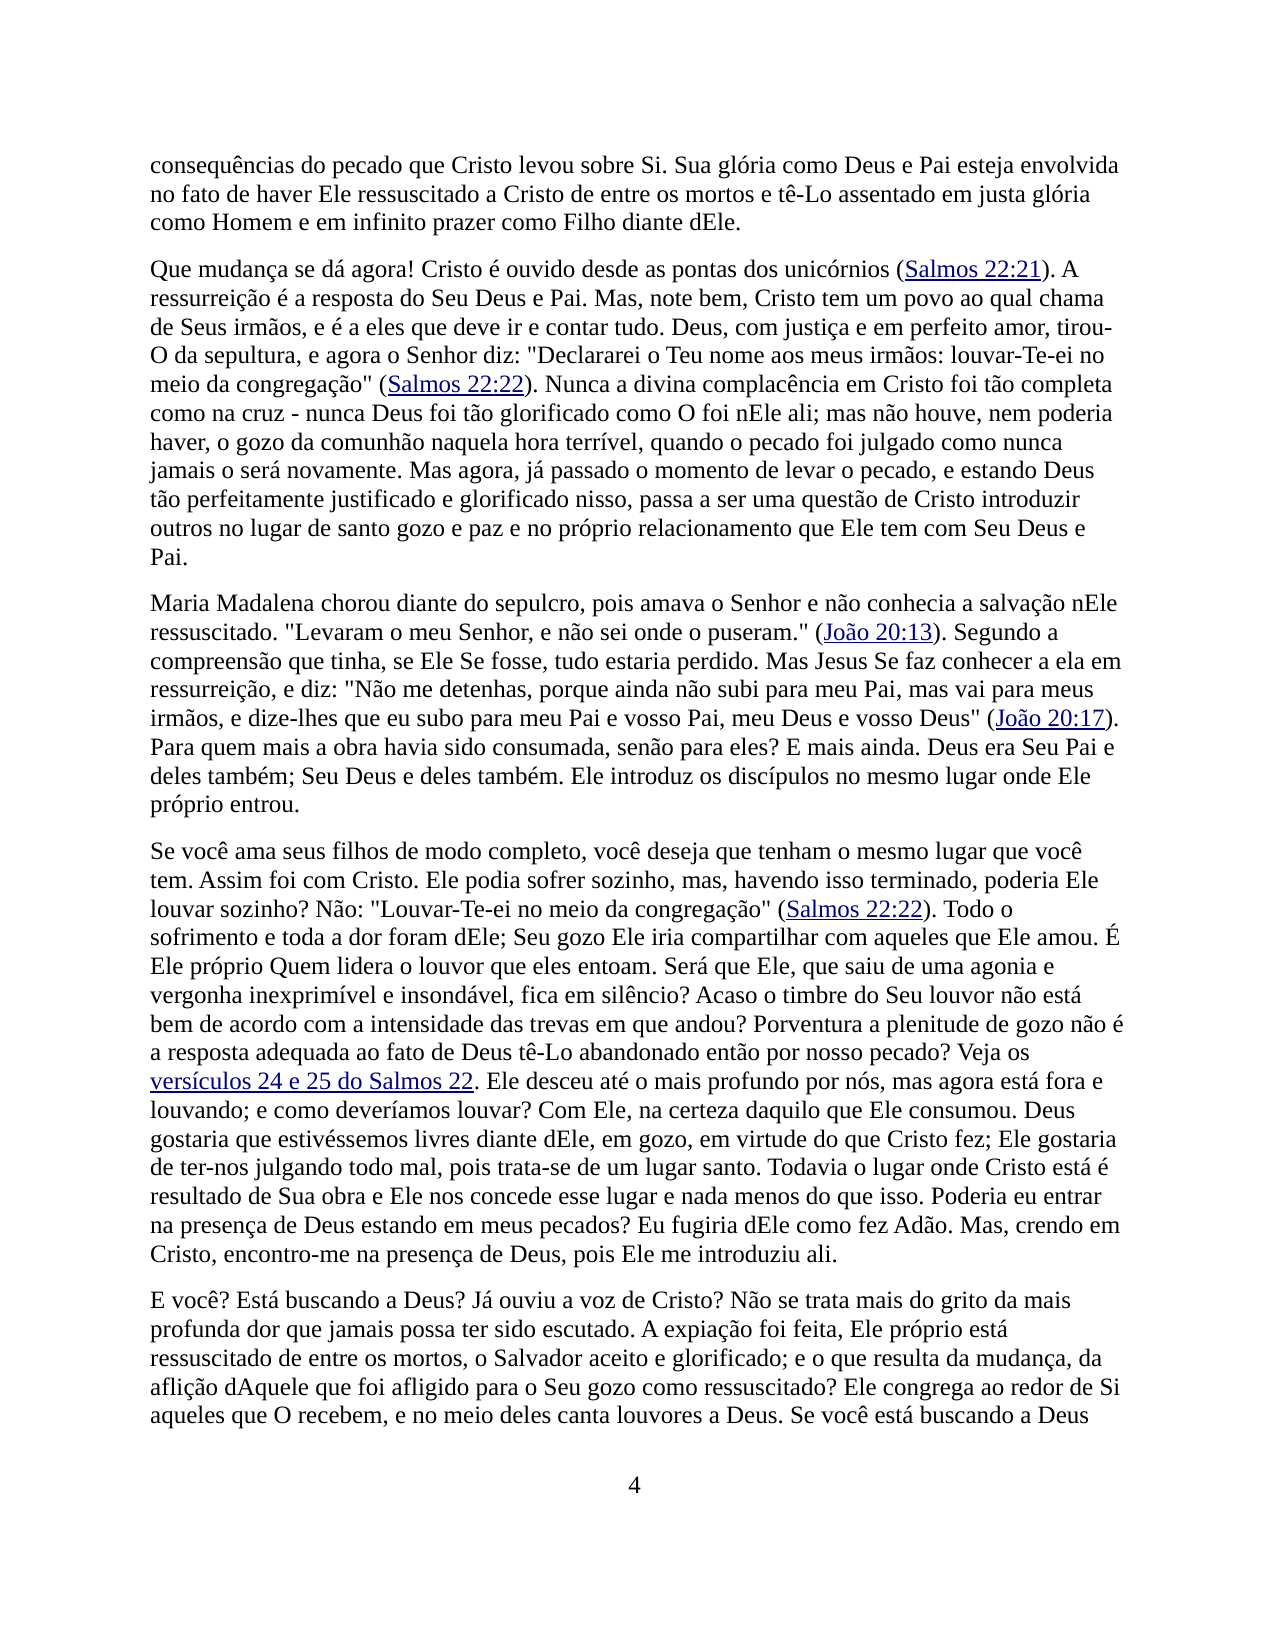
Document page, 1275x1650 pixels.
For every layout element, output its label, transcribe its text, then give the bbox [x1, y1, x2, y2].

text E você? Está buscando a Deus? Já ouviu a voz de Cristo? Não se trata mais do grito da mais profunda dor que jamais possa ter sido escutado. A expiação foi feita, Ele próprio está ressuscitado de entre os mortos, o Salvador aceito e glorificado; e o que resulta da mudança, da aflição dAquele que foi afligido para o Seu gozo como ressuscitado? Ele congrega ao redor de Si aqueles que O recebem, e no meio deles canta louvores a Deus. Se você está buscando a Deus [150, 1285, 1125, 1429]
text Maria Madalena chorou diante do sepulcro, pois amava o Senhor e não conhecia a salvação nEle ressuscitado. "Levaram o meu Senhor, e não sei onde o puseram." (João 20:13). Segundo a compreensão que tinha, se Ele Se fosse, tudo estaria perdido. Mas Jesus Se faz conhecer a ela em ressurreição, e diz: "Não me detenhas, porque ainda não subi para meu Pai, mas vai para meus irmãos, e dize-lhes que eu subo para meu Pai e vosso Pai, meu Deus e vosso Deus" (João 20:17). Para quem mais a obra havia sido consumada, senão para eles? E mais ainda. Deus era Seu Pai e deles também; Seu Deus e deles também. Ele introduz os discípulos no mesmo lugar onde Ele próprio entrou. [150, 588, 1125, 818]
text consequências do pecado que Cristo levou sobre Si. Sua glória como Deus e Pai esteja envolvida no fato de haver Ele ressuscitado a Cristo de entre os mortos e tê-Lo assentado em justa glória como Homem e em infinito prazer como Filho diante dEle. [150, 150, 1125, 236]
text Que mudança se dá agora! Cristo é ouvido desde as pontas dos unicórnios (Salmos 22:21). A ressurreição é a resposta do Seu Deus e Pai. Mas, note bem, Cristo tem um povo ao qual chama de Seus irmãos, e é a eles que deve ir e contar tudo. Deus, com justiça e em perfeito amor, tirou-O da sepultura, e agora o Senhor diz: "Declararei o Teu nome aos meus irmãos: louvar-Te-ei no meio da congregação" (Salmos 22:22). Nunca a divina complacência em Cristo foi tão completa como na cruz - nunca Deus foi tão glorificado como O foi nEle ali; mas não houve, nem poderia haver, o gozo da comunhão naquela hora terrível, quando o pecado foi julgado como nunca jamais o será novamente. Mas agora, já passado o momento de levar o pecado, e estando Deus tão perfeitamente justificado e glorificado nisso, passa a ser uma questão de Cristo introduzir outros no lugar de santo gozo e paz e no próprio relacionamento que Ele tem com Seu Deus e Pai. [150, 254, 1125, 570]
text Se você ama seus filhos de modo completo, você deseja que tenham o mesmo lugar que você tem. Assim foi com Cristo. Ele podia sofrer sozinho, mas, havendo isso terminado, poderia Ele louvar sozinho? Não: "Louvar-Te-ei no meio da congregação" (Salmos 22:22). Todo o sofrimento e toda a dor foram dEle; Seu gozo Ele iria compartilhar com aqueles que Ele amou. É Ele próprio Quem lidera o louvor que eles entoam. Será que Ele, que saiu de uma agonia e vergonha inexprimível e insondável, fica em silêncio? Acaso o timbre do Seu louvor não está bem de acordo com a intensidade das trevas em que andou? Porventura a plenitude de gozo não é a resposta adequada ao fato de Deus tê-Lo abandonado então por nosso pecado? Veja os versículos 24 e 25 do Salmos 22. Ele desceu até o mais profundo por nós, mas agora está fora e louvando; e como deveríamos louvar? Com Ele, na certeza daquilo que Ele consumou. Deus gostaria que estivéssemos livres diante dEle, em gozo, em virtude do que Cristo fez; Ele gostaria de ter-nos julgando todo mal, pois trata-se de um lugar santo. Todavia o lugar onde Cristo está é resultado de Sua obra e Ele nos concede esse lugar e nada menos do que isso. Poderia eu entrar na presença de Deus estando em meus pecados? Eu fugiria dEle como fez Adão. Mas, crendo em Cristo, encontro-me na presença de Deus, pois Ele me introduziu ali. [150, 836, 1125, 1267]
